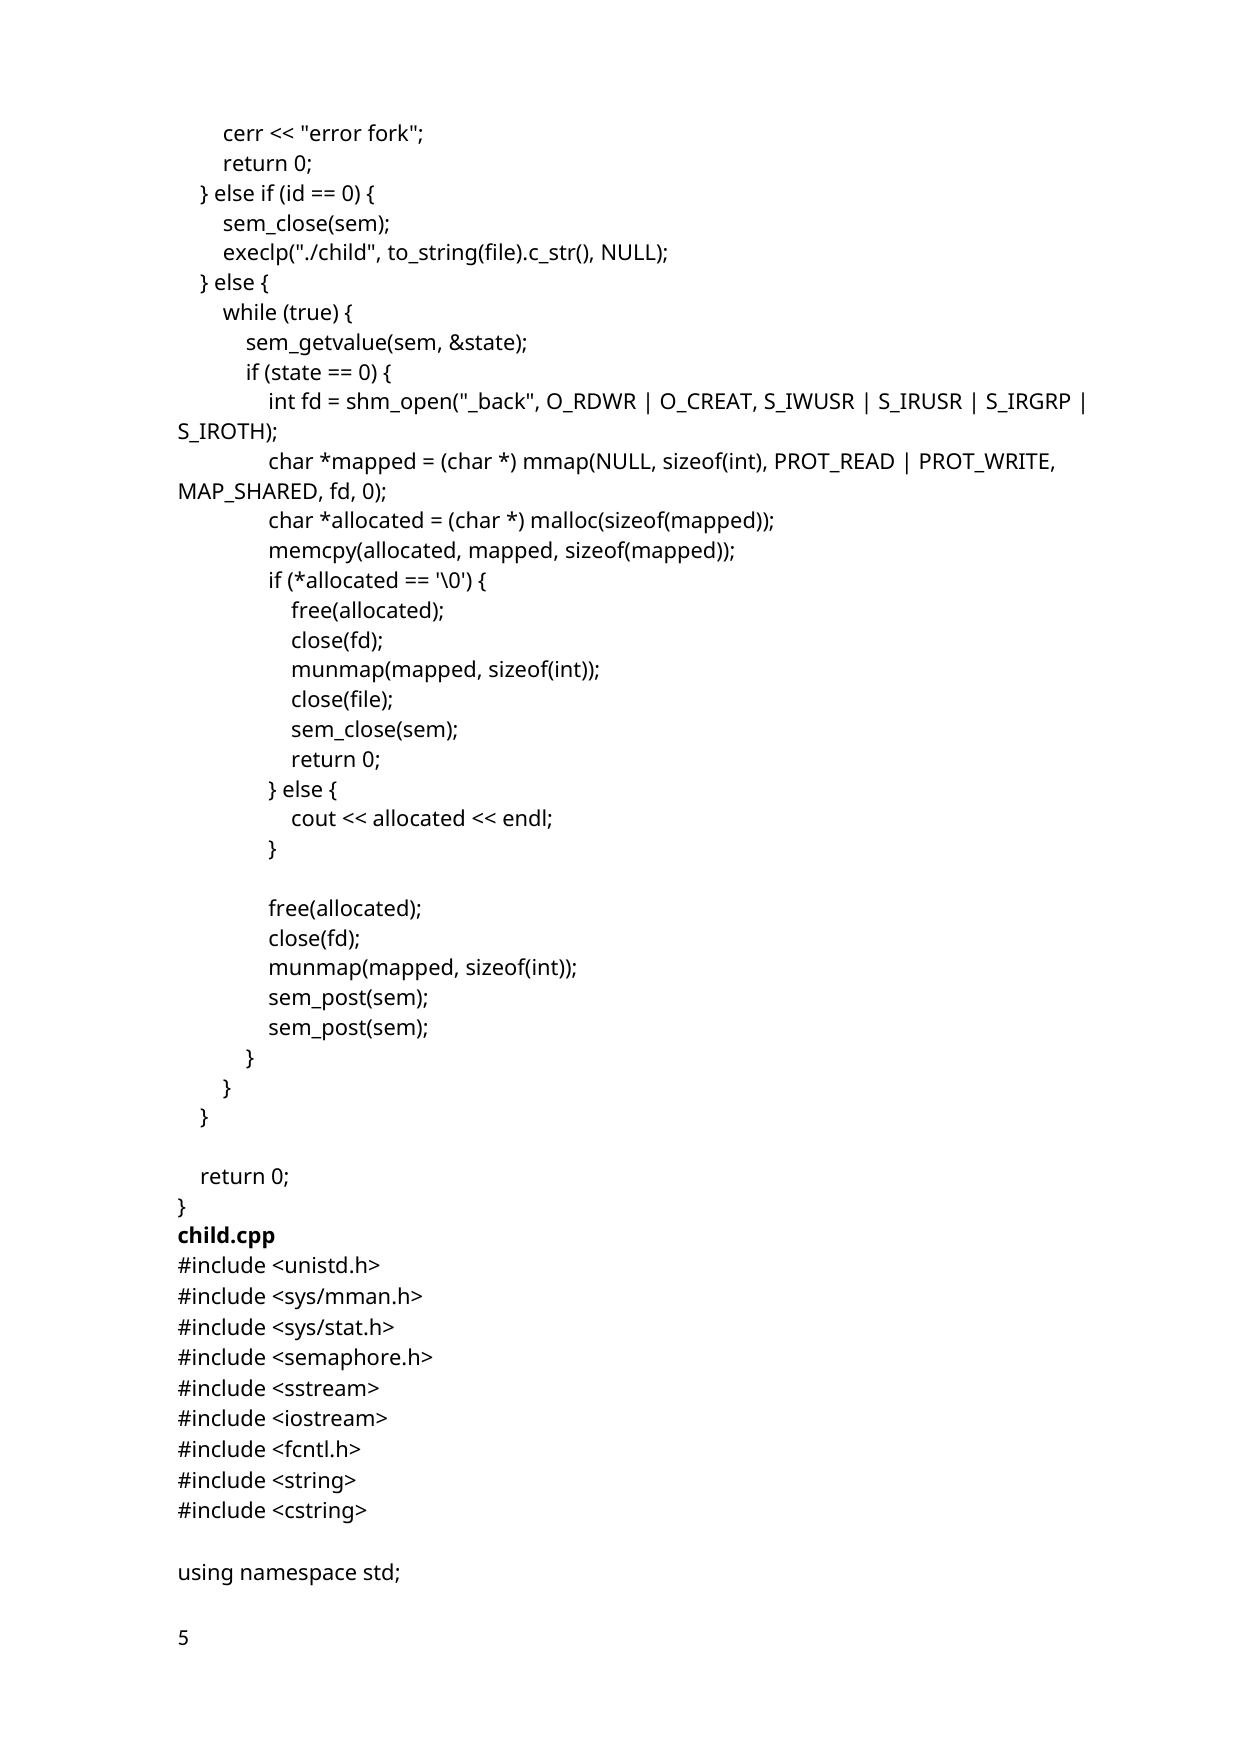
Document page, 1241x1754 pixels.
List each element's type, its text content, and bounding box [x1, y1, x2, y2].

text cerr << "error fork"; [177, 118, 1152, 148]
text #include <fcntl.h> [177, 1434, 1152, 1464]
text return 0; [177, 148, 1152, 178]
text #include <unistd.h> [177, 1250, 1152, 1280]
text #include <string> [177, 1464, 1152, 1494]
text if (*allocated == '\0') { [177, 565, 1152, 595]
text #include <sys/stat.h> [177, 1311, 1152, 1341]
text } [177, 1101, 1152, 1131]
text using namespace std; [177, 1556, 1152, 1586]
text cout << allocated << endl; [177, 803, 1152, 833]
text #include <semaphore.h> [177, 1342, 1152, 1372]
text } [177, 1071, 1152, 1101]
text free(allocated); [177, 595, 1152, 624]
text #include <iostream> [177, 1403, 1152, 1433]
text } else { [177, 773, 1152, 803]
text } else if (id == 0) { [177, 178, 1152, 207]
text } else { [177, 267, 1152, 297]
text while (true) { [177, 297, 1152, 327]
text execlp("./child", to_string(file).c_str(), NULL); [177, 237, 1152, 267]
text sem_post(sem); [177, 1012, 1152, 1042]
text return 0; [177, 744, 1152, 773]
text } [177, 833, 1152, 863]
text sem_close(sem); [177, 714, 1152, 744]
text sem_post(sem); [177, 982, 1152, 1012]
text #include <cstring> [177, 1495, 1152, 1525]
text char *mapped = (char *) mmap(NULL, sizeof(int), PROT_READ | PROT_WRITE, MAP_SHARED, fd, 0); [177, 446, 1152, 505]
text sem_close(sem); [177, 207, 1152, 237]
text char *allocated = (char *) malloc(sizeof(mapped)); [177, 505, 1152, 535]
text memcpy(allocated, mapped, sizeof(mapped)); [177, 535, 1152, 565]
text close(fd); [177, 922, 1152, 952]
text #include <sys/mman.h> [177, 1281, 1152, 1311]
text close(file); [177, 684, 1152, 714]
text sem_getvalue(sem, &state); [177, 327, 1152, 356]
text free(allocated); [177, 893, 1152, 922]
text return 0; [177, 1161, 1152, 1191]
text munmap(mapped, sizeof(int)); [177, 654, 1152, 684]
text child.cpp [177, 1220, 1152, 1250]
text #include <sstream> [177, 1373, 1152, 1402]
text if (state == 0) { [177, 356, 1152, 386]
text } [177, 1191, 1152, 1220]
text } [177, 1042, 1152, 1071]
text int fd = shm_open("_back", O_RDWR | O_CREAT, S_IWUSR | S_IRUSR | S_IRGRP | S_IROTH); [177, 386, 1152, 446]
text close(fd); [177, 624, 1152, 654]
text munmap(mapped, sizeof(int)); [177, 952, 1152, 982]
